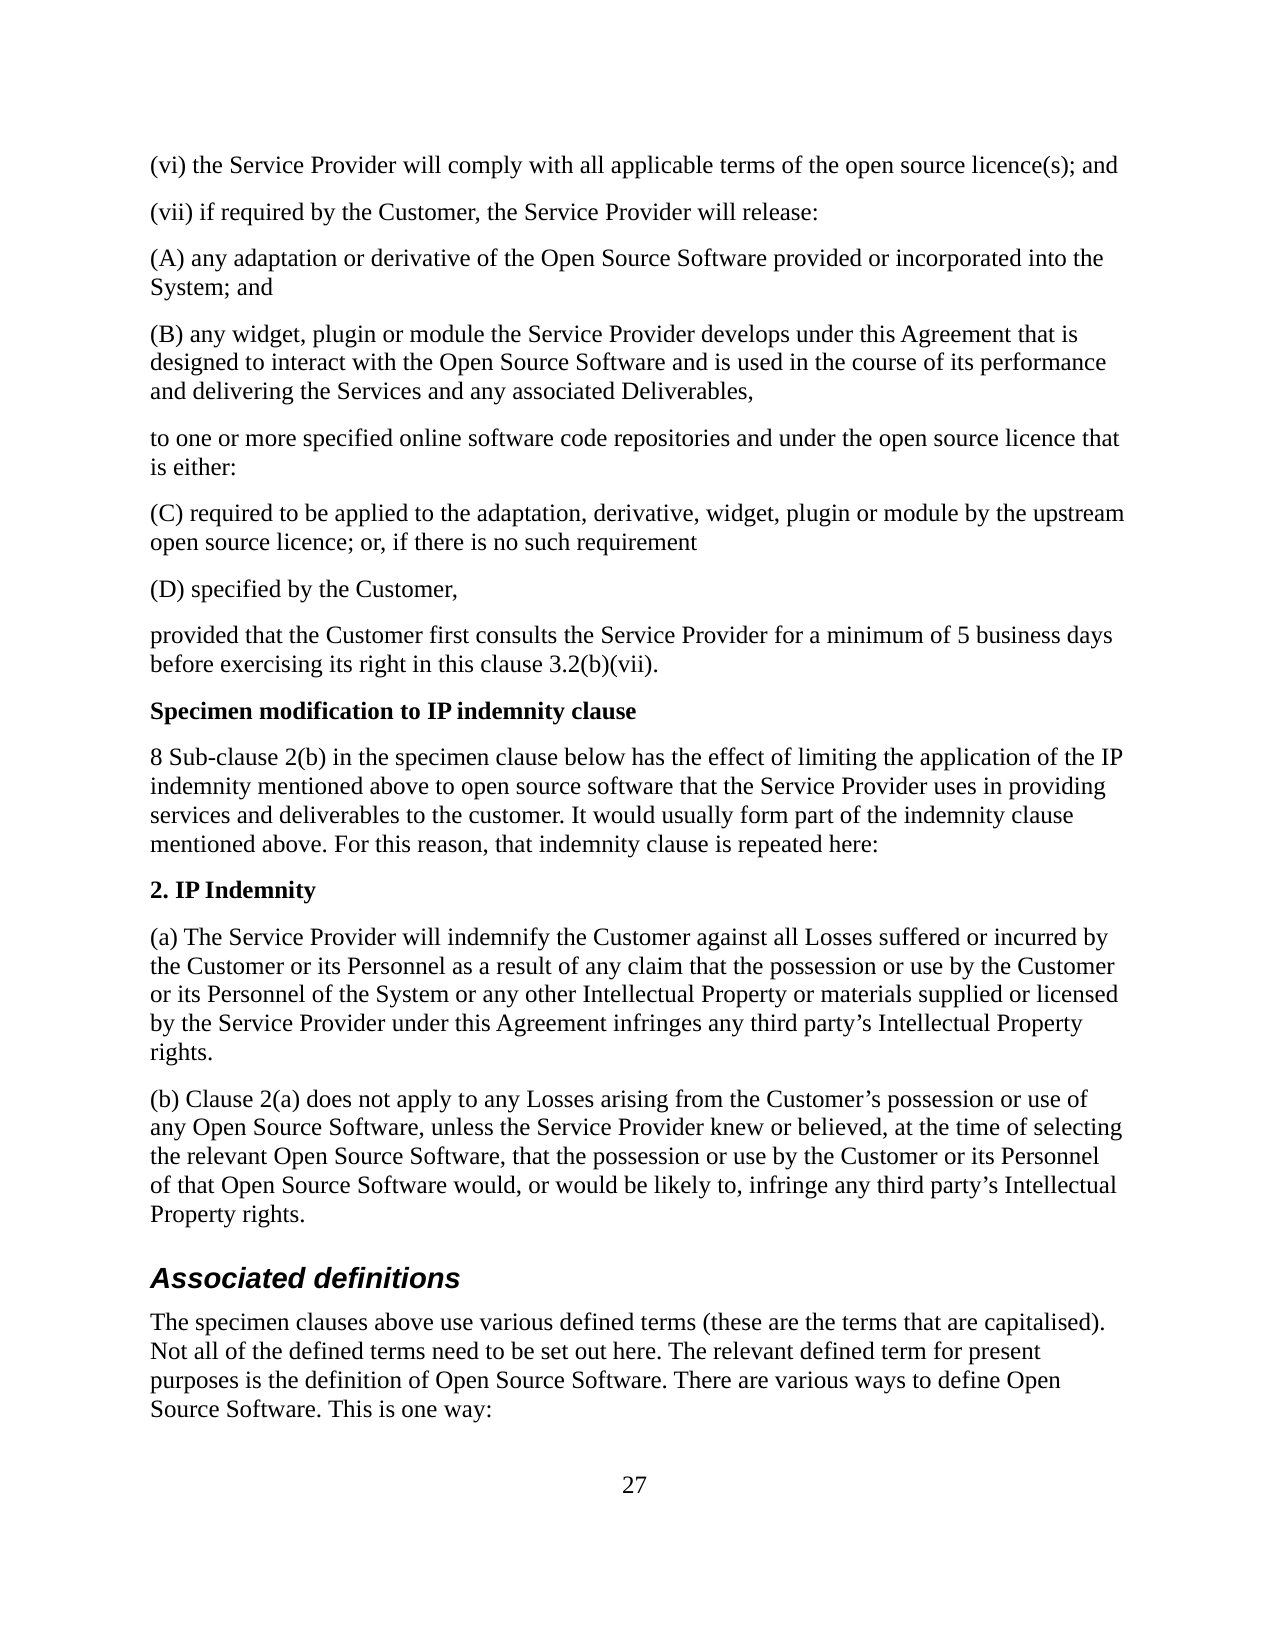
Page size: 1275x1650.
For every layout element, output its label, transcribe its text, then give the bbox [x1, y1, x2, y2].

text (A) any adaptation or derivative of the Open Source Software provided or incorporated into the System; and [150, 243, 1125, 301]
subtitle Associated definitions [150, 1261, 1125, 1295]
text (vii) if required by the Customer, the Service Provider will release: [150, 197, 1125, 225]
text to one or more specified online software code repositories and under the open source licence that is either: [150, 423, 1125, 480]
text (a) The Service Provider will indemnify the Customer against all Losses suffered or incurred by the Customer or its Personnel as a result of any claim that the possession or use by the Customer or its Personnel of the System or any other Intellectual Property or materials supplied or licensed by the Service Provider under this Agreement infringes any third party’s Intellectual Property rights. [150, 922, 1125, 1066]
text 8 Sub-clause 2(b) in the specimen clause below has the effect of limiting the application of the IP indemnity mentioned above to open source software that the Service Provider uses in providing services and deliverables to the customer. It would usually form part of the indemnity clause mentioned above. For this reason, that indemnity clause is repeated here: [150, 742, 1125, 857]
text (C) required to be applied to the adaptation, derivative, widget, plugin or module by the upstream open source licence; or, if there is no such requirement [150, 498, 1125, 556]
text (b) Clause 2(a) does not apply to any Losses arising from the Customer’s possession or use of any Open Source Software, unless the Service Provider knew or believed, at the time of selecting the relevant Open Source Software, that the possession or use by the Customer or its Personnel of that Open Source Software would, or would be likely to, infringe any third party’s Intellectual Property rights. [150, 1084, 1125, 1227]
text (D) specified by the Customer, [150, 574, 1125, 602]
text The specimen clauses above use various defined terms (these are the terms that are capitalised). Not all of the defined terms need to be set out here. The relevant defined term for present purposes is the definition of Open Source Software. There are various ways to define Open Source Software. This is one way: [150, 1307, 1125, 1422]
text Specimen modification to IP indemnity clause [150, 696, 1125, 724]
text (vi) the Service Provider will comply with all applicable terms of the open source licence(s); and [150, 150, 1125, 179]
text provided that the Customer first consults the Service Provider for a minimum of 5 business days before exercising its right in this clause 3.2(b)(vii). [150, 620, 1125, 678]
text (B) any widget, plugin or module the Service Provider develops under this Agreement that is designed to interact with the Open Source Software and is used in the course of its performance and delivering the Services and any associated Deliverables, [150, 319, 1125, 405]
text 2. IP Indemnity [150, 875, 1125, 904]
